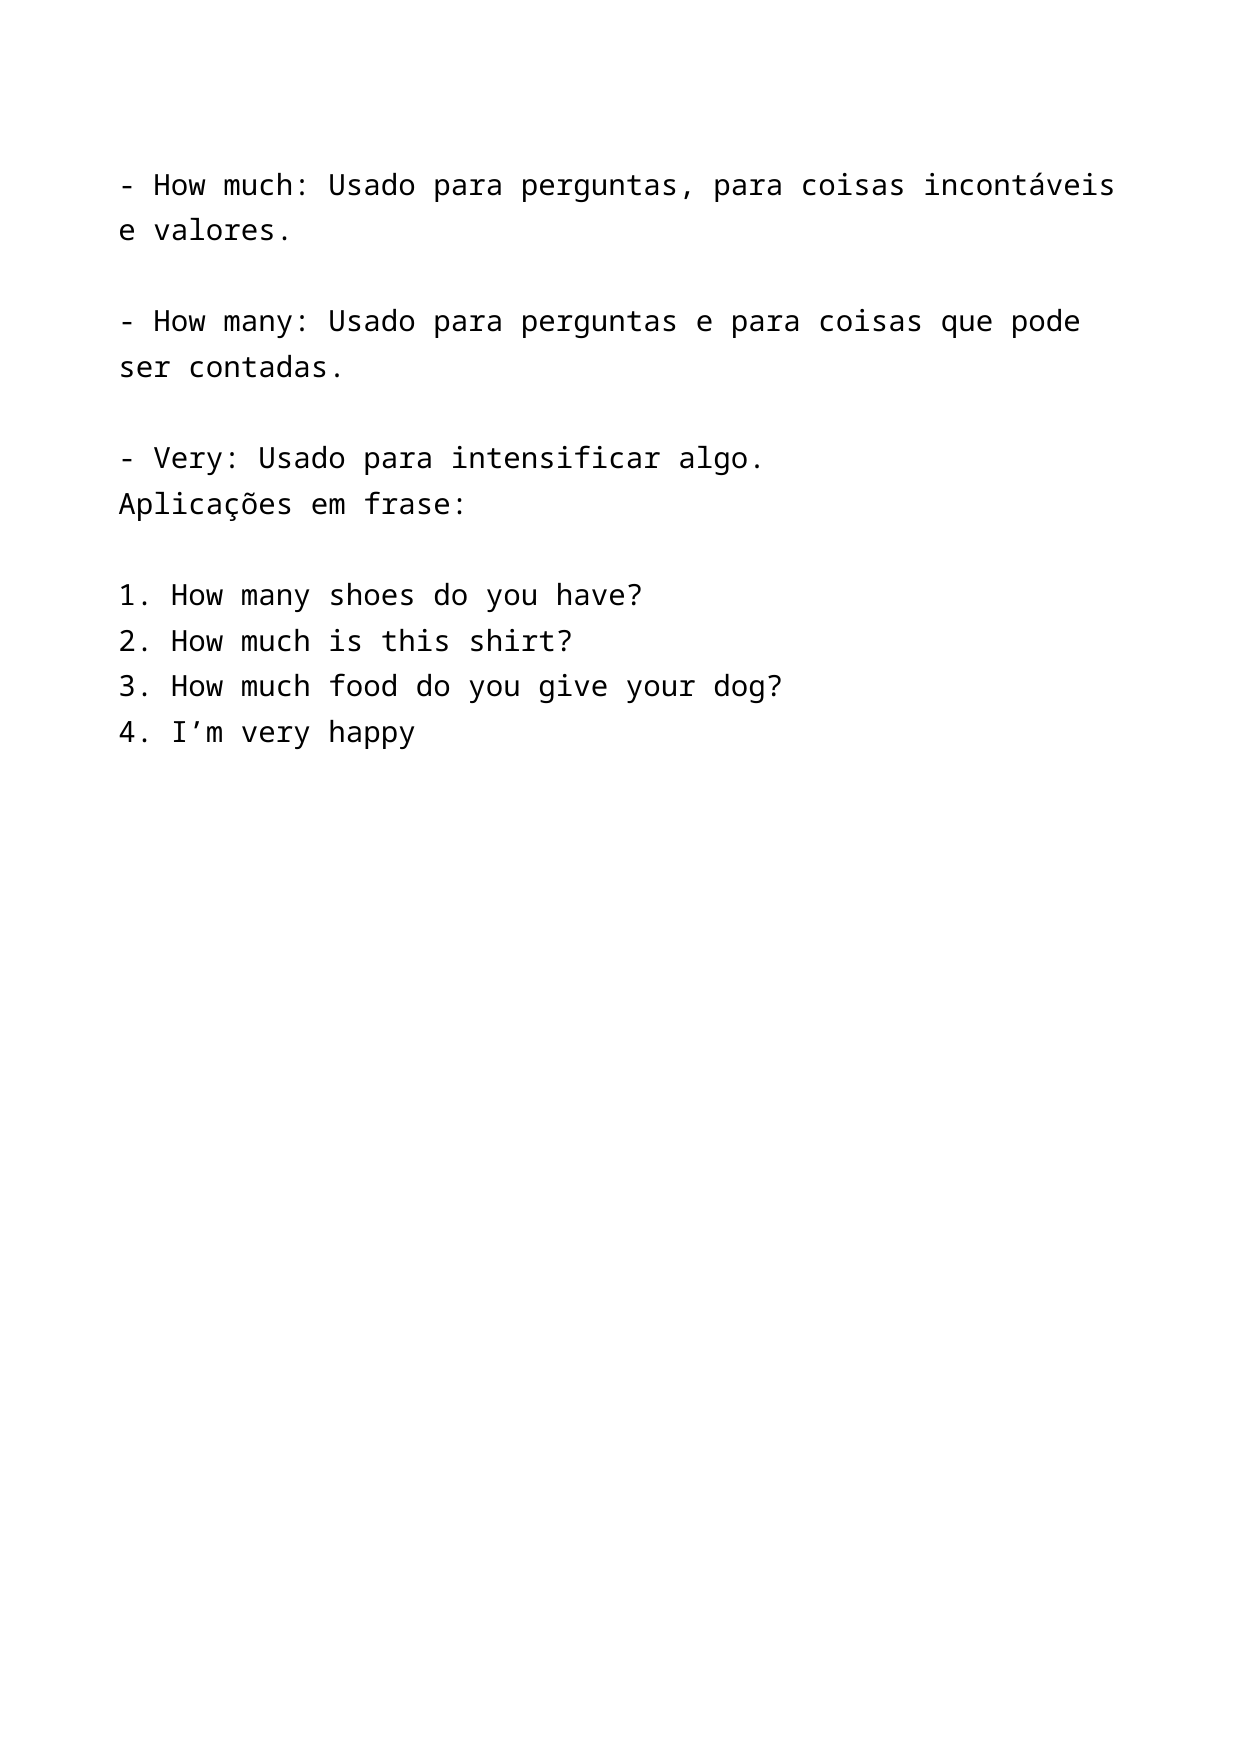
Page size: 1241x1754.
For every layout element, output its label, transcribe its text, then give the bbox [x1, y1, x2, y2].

text 3. How much food do you give your dog? [118, 666, 1122, 705]
text 4. I’m very happy [118, 711, 1122, 751]
text 1. How many shoes do you have? [118, 574, 1122, 614]
text 2. How much is this shirt? [118, 620, 1122, 660]
text Aplicações em frase: [118, 483, 1122, 523]
text - Very: Usado para intensificar algo. [118, 437, 1122, 477]
text - How many: Usado para perguntas e para coisas que pode ser contadas. [118, 301, 1122, 386]
text - How much: Usado para perguntas, para coisas incontáveis e valores. [118, 164, 1122, 249]
